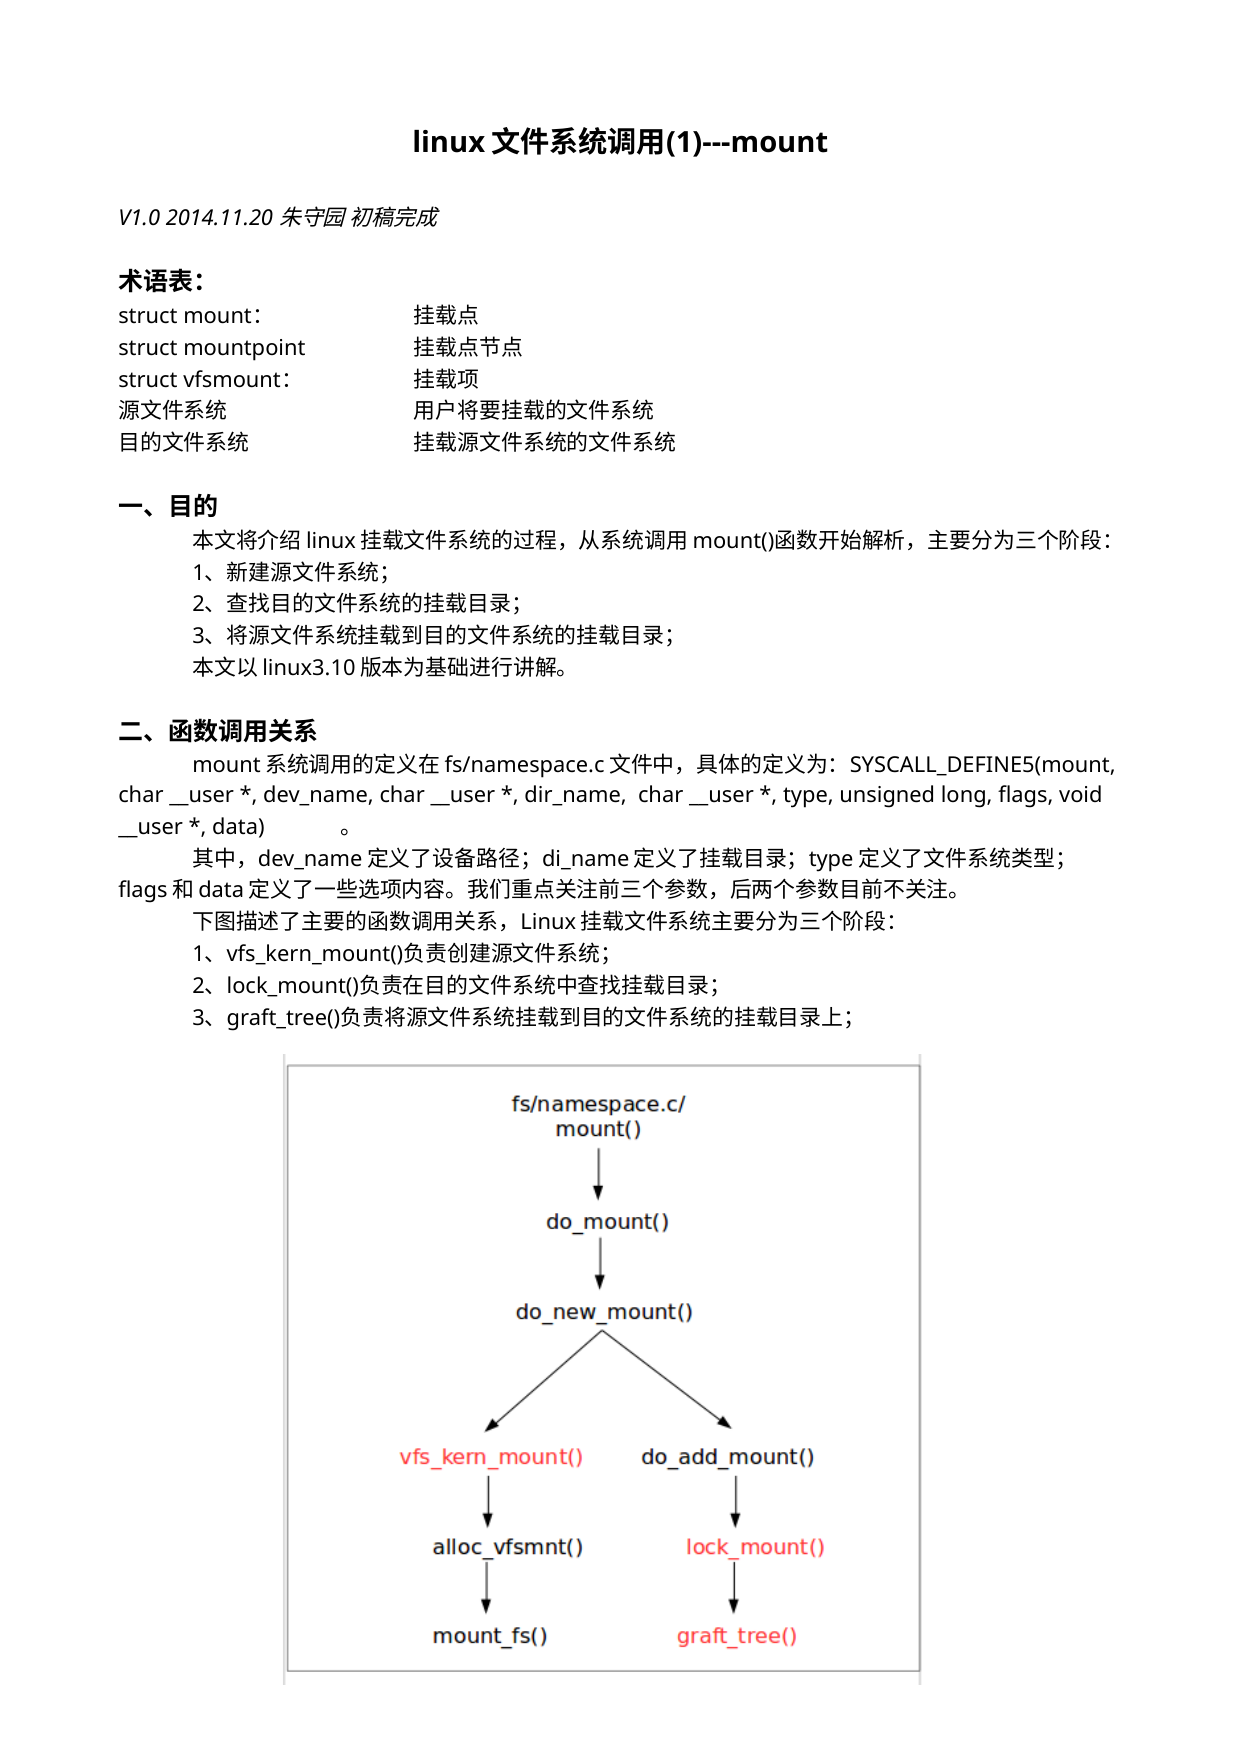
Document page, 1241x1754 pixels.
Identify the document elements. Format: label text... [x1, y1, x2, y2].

text 1、vfs_kern_mount()负责创建源文件系统； [118, 936, 1122, 968]
text 目的文件系统 挂载源文件系统的文件系统 [118, 425, 1122, 457]
text struct vfsmount： 挂载项 [118, 362, 1122, 393]
text 3、graft_tree()负责将源文件系统挂载到目的文件系统的挂载目录上； [118, 999, 1122, 1031]
text 2、查找目的文件系统的挂载目录； [118, 586, 1122, 618]
text 二、函数调用关系 [118, 711, 1122, 747]
text struct mount： 挂载点 [118, 298, 1122, 330]
text 一、目的 [118, 487, 1122, 523]
text 3、将源文件系统挂载到目的文件系统的挂载目录； [118, 618, 1122, 650]
text mount系统调用的定义在fs/namespace.c文件中，具体的定义为：SYSCALL_DEFINE5(mount, char __user *, dev_name, char __user *, dir_name, char __user *, type, unsigned long, flags, void __user *, data) 。 [118, 747, 1122, 841]
text struct mountpoint 挂载点节点 [118, 330, 1122, 362]
text 术语表： [118, 262, 1122, 298]
text 下图描述了主要的函数调用关系，Linux挂载文件系统主要分为三个阶段： [118, 904, 1122, 936]
text linux文件系统调用(1)---mount [118, 118, 1122, 161]
text V1.0 2014.11.20 朱守园 初稿完成 [118, 200, 1122, 232]
picture [278, 1054, 935, 1685]
text 本文以linux3.10版本为基础进行讲解。 [118, 650, 1122, 682]
text 源文件系统 用户将要挂载的文件系统 [118, 393, 1122, 425]
text 2、lock_mount()负责在目的文件系统中查找挂载目录； [118, 968, 1122, 999]
text 1、新建源文件系统； [118, 555, 1122, 586]
text 其中，dev_name定义了设备路径；di_name定义了挂载目录；type定义了文件系统类型；flags和data定义了一些选项内容。我们重点关注前三个参数，后两个参数目前不关注。 [118, 841, 1122, 904]
text 本文将介绍linux挂载文件系统的过程，从系统调用mount()函数开始解析，主要分为三个阶段： [118, 523, 1122, 555]
